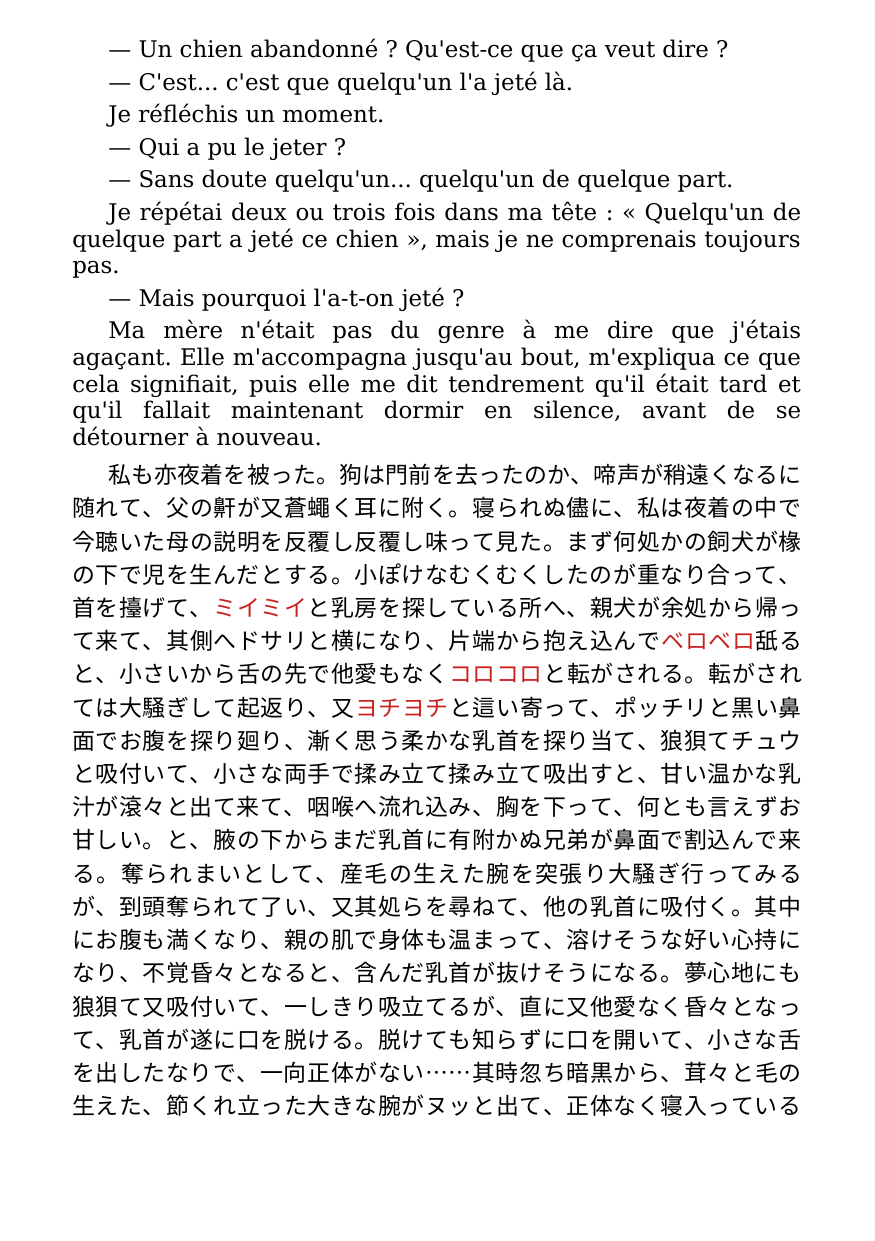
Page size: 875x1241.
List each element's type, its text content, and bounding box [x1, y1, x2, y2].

text 私も亦夜着を被った。狗は門前を去ったのか、啼声が稍遠くなるに随れて、父の鼾が又蒼蠅く耳に附く。寝られぬ儘に、私は夜着の中で今聴いた母の説明を反覆し反覆し味って見た。まず何処かの飼犬が椽の下で児を生んだとする。小ぽけなむくむくしたのが重なり合って、首を擡げて、ミイミイと乳房を探している所へ、親犬が余処から帰って来て、其側へドサリと横になり、片端から抱え込んでベロベロ舐ると、小さいから舌の先で他愛もなくコロコロと転がされる。転がされては大騒ぎして起返り、又ヨチヨチと這い寄って、ポッチリと黒い鼻面でお腹を探り廻り、漸く思う柔かな乳首を探り当て、狼狽てチュウと吸付いて、小さな両手で揉み立て揉み立て吸出すと、甘い温かな乳汁が滾々と出て来て、咽喉へ流れ込み、胸を下って、何とも言えずお甘しい。と、腋の下からまだ乳首に有附かぬ兄弟が鼻面で割込んで来る。奪られまいとして、産毛の生えた腕を突張り大騒ぎ行ってみるが、到頭奪られて了い、又其処らを尋ねて、他の乳首に吸付く。其中にお腹も満くなり、親の肌で身体も温まって、溶けそうな好い心持になり、不覚昏々となると、含んだ乳首が抜けそうになる。夢心地にも狼狽て又吸付いて、一しきり吸立てるが、直に又他愛なく昏々となって、乳首が遂に口を脱ける。脱けても知らずに口を開いて、小さな舌を出したなりで、一向正体がない……其時忽ち暗黒から、茸々と毛の生えた、節くれ立った大きな腕がヌッと出て、正体なく寝入っている [72, 457, 802, 1121]
text — Qui a pu le jeter ? [72, 134, 802, 161]
text — C'est... c'est que quelqu'un l'a jeté là. [72, 69, 802, 95]
text Je réfléchis un moment. [72, 101, 802, 128]
text Ma mère n'était pas du genre à me dire que j'étais agaçant. Elle m'accompagna jusqu'au bout, m'expliqua ce que cela signifiait, puis elle me dit tendrement qu'il était tard et qu'il fallait maintenant dormir en silence, avant de se détourner à nouveau. [72, 318, 802, 451]
text — Sans doute quelqu'un... quelqu'un de quelque part. [72, 166, 802, 193]
text — Mais pourquoi l'a-t-on jeté ? [72, 285, 802, 312]
text — Un chien abandonné ? Qu'est-ce que ça veut dire ? [72, 36, 802, 63]
text Je répétai deux ou trois fois dans ma tête : « Quelqu'un de quelque part a jeté ce chien », mais je ne comprenais toujours pas. [72, 199, 802, 279]
